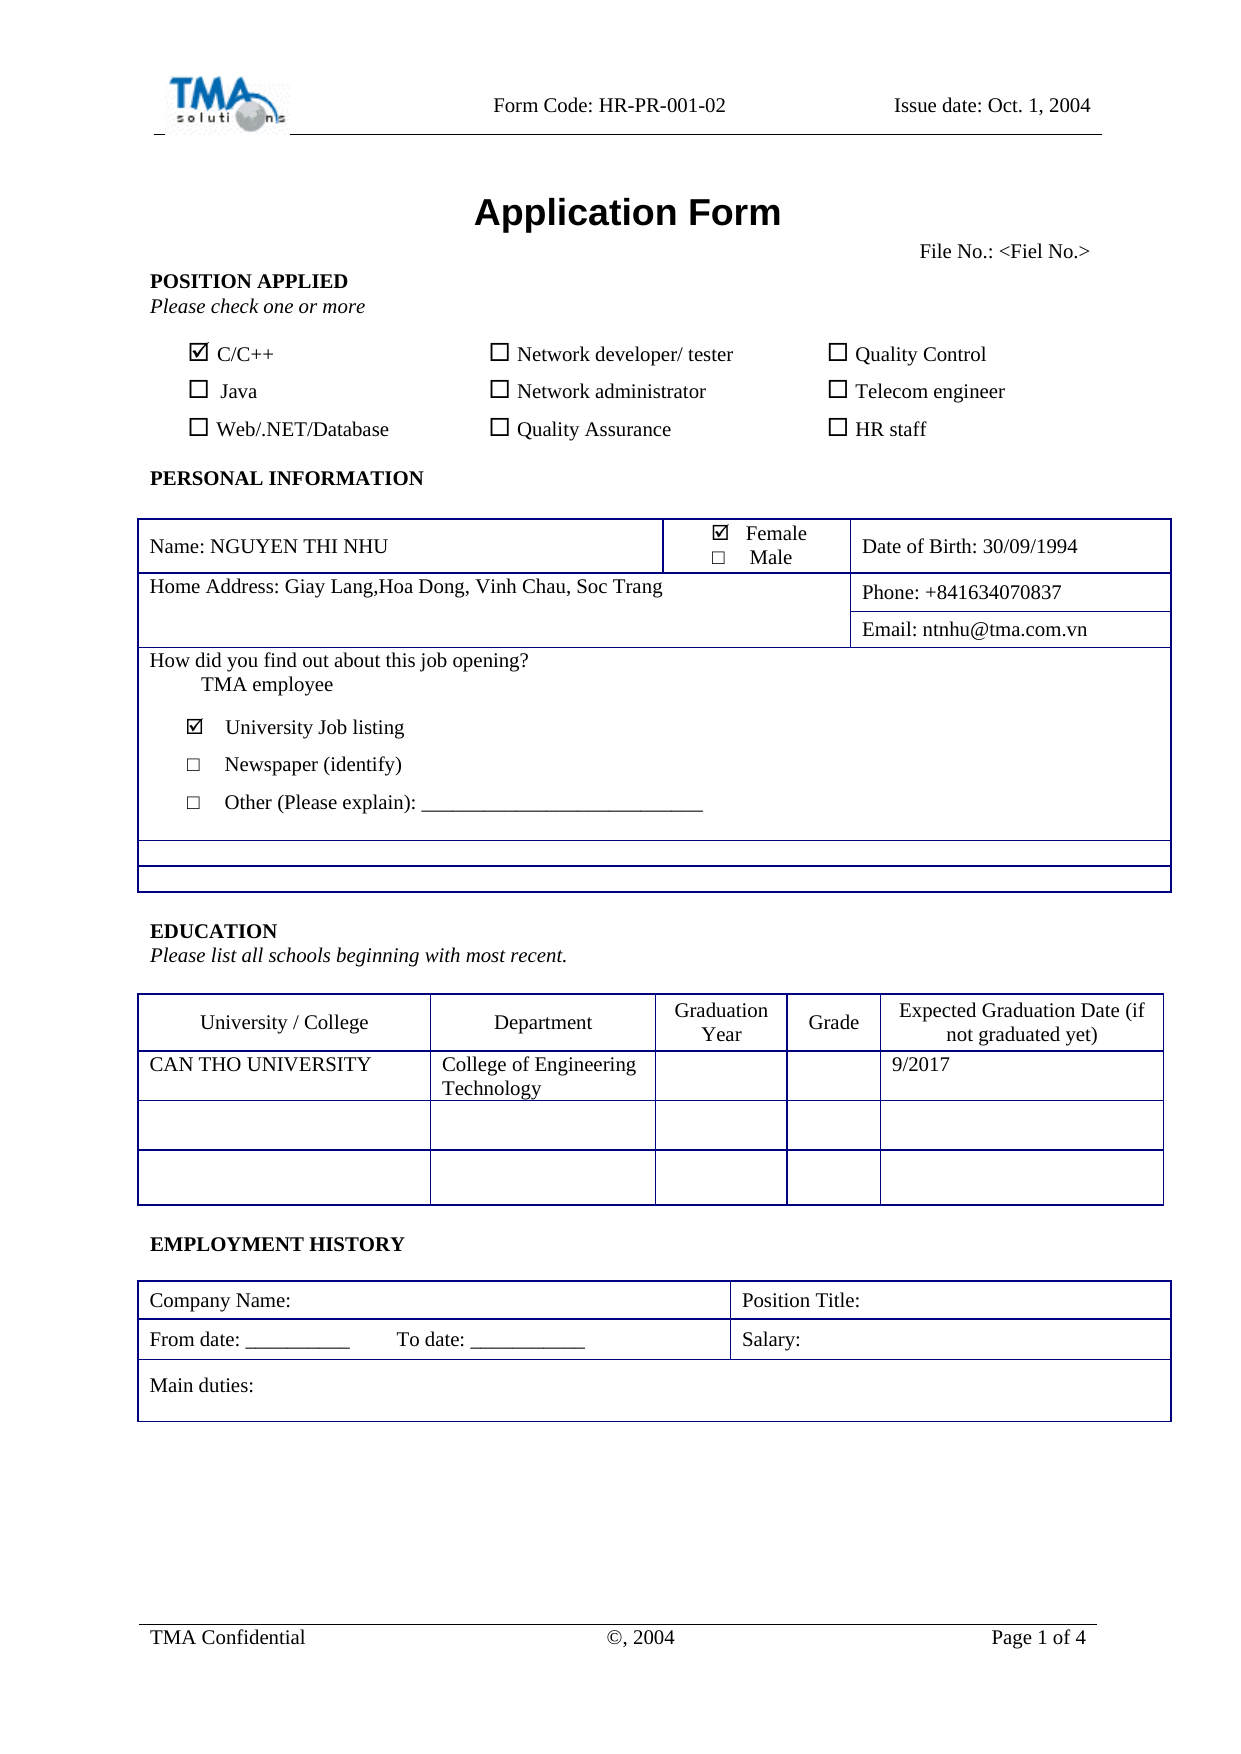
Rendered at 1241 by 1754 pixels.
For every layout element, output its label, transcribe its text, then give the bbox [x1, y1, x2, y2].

table_header Graduation Year [656, 995, 786, 1050]
table_cell Home Address: Giay Lang,Hoa Dong, Vinh Chau, Soc Trang [139, 574, 850, 647]
table_cell [431, 1151, 655, 1204]
text  Network administrator [488, 379, 752, 404]
table_cell 9/2017 [881, 1052, 1163, 1099]
table_cell Phone: +841634070837 [851, 574, 1170, 611]
table_cell CAN THO UNIVERSITY [139, 1052, 430, 1099]
table_cell From date: __________ To date: ___________ [139, 1320, 730, 1358]
text  C/C++ [187, 342, 413, 367]
table_header Position Title: [731, 1282, 1170, 1318]
table_cell Main duties: [139, 1360, 1170, 1421]
table_cell [139, 1101, 430, 1149]
table_cell [881, 1101, 1163, 1149]
table_header University / College [139, 995, 430, 1050]
table_cell [788, 1101, 880, 1149]
text Please list all schools beginning with most recent. [150, 943, 1090, 967]
text EMPLOYMENT HISTORY [150, 1232, 1126, 1256]
table_cell [139, 1151, 430, 1204]
subtitle Application Form [165, 190, 1090, 233]
text  Network developer/ tester [488, 342, 752, 367]
table_cell Email: ntnhu@tma.com.vn [851, 612, 1170, 647]
text File No.: <Fiel No.> [150, 239, 1090, 263]
table_cell [881, 1151, 1163, 1204]
table_header Grade [788, 995, 880, 1050]
text PERSONAL INFORMATION [150, 465, 1126, 489]
table_header Date of Birth: 30/09/1994 [851, 520, 1170, 572]
table_cell How did you find out about this job opening? TMA employee  University Job listing Newspaper (identify) Other (Please explain): ___________________________ [139, 648, 1170, 840]
table_header Expected Graduation Date (if not graduated yet) [881, 995, 1163, 1050]
table_cell [656, 1101, 786, 1149]
table_cell [139, 867, 1170, 891]
table_header Company Name: [139, 1282, 730, 1318]
table_header Department [431, 995, 655, 1050]
text  Web/.NET/Database [187, 416, 413, 441]
table_cell Salary: [731, 1320, 1170, 1358]
text EDUCATION [150, 919, 1090, 943]
table_cell [139, 841, 1170, 865]
text  Quality Control [827, 342, 1090, 367]
table_cell [788, 1052, 880, 1099]
table_cell [431, 1101, 655, 1149]
text  Java [187, 379, 413, 404]
table_cell [656, 1151, 786, 1204]
table_cell [656, 1052, 786, 1099]
picture [165, 75, 290, 135]
text  HR staff [827, 416, 1126, 441]
text  Quality Assurance [488, 416, 752, 441]
text Please check one or more [150, 293, 1126, 318]
text POSITION APPLIED [150, 269, 1126, 293]
text  Telecom engineer [827, 379, 1090, 404]
table_header  Female Male [664, 520, 850, 572]
table_cell [788, 1151, 880, 1204]
table_header Name: NGUYEN THI NHU [139, 520, 662, 572]
table_cell College of Engineering Technology [431, 1052, 655, 1099]
